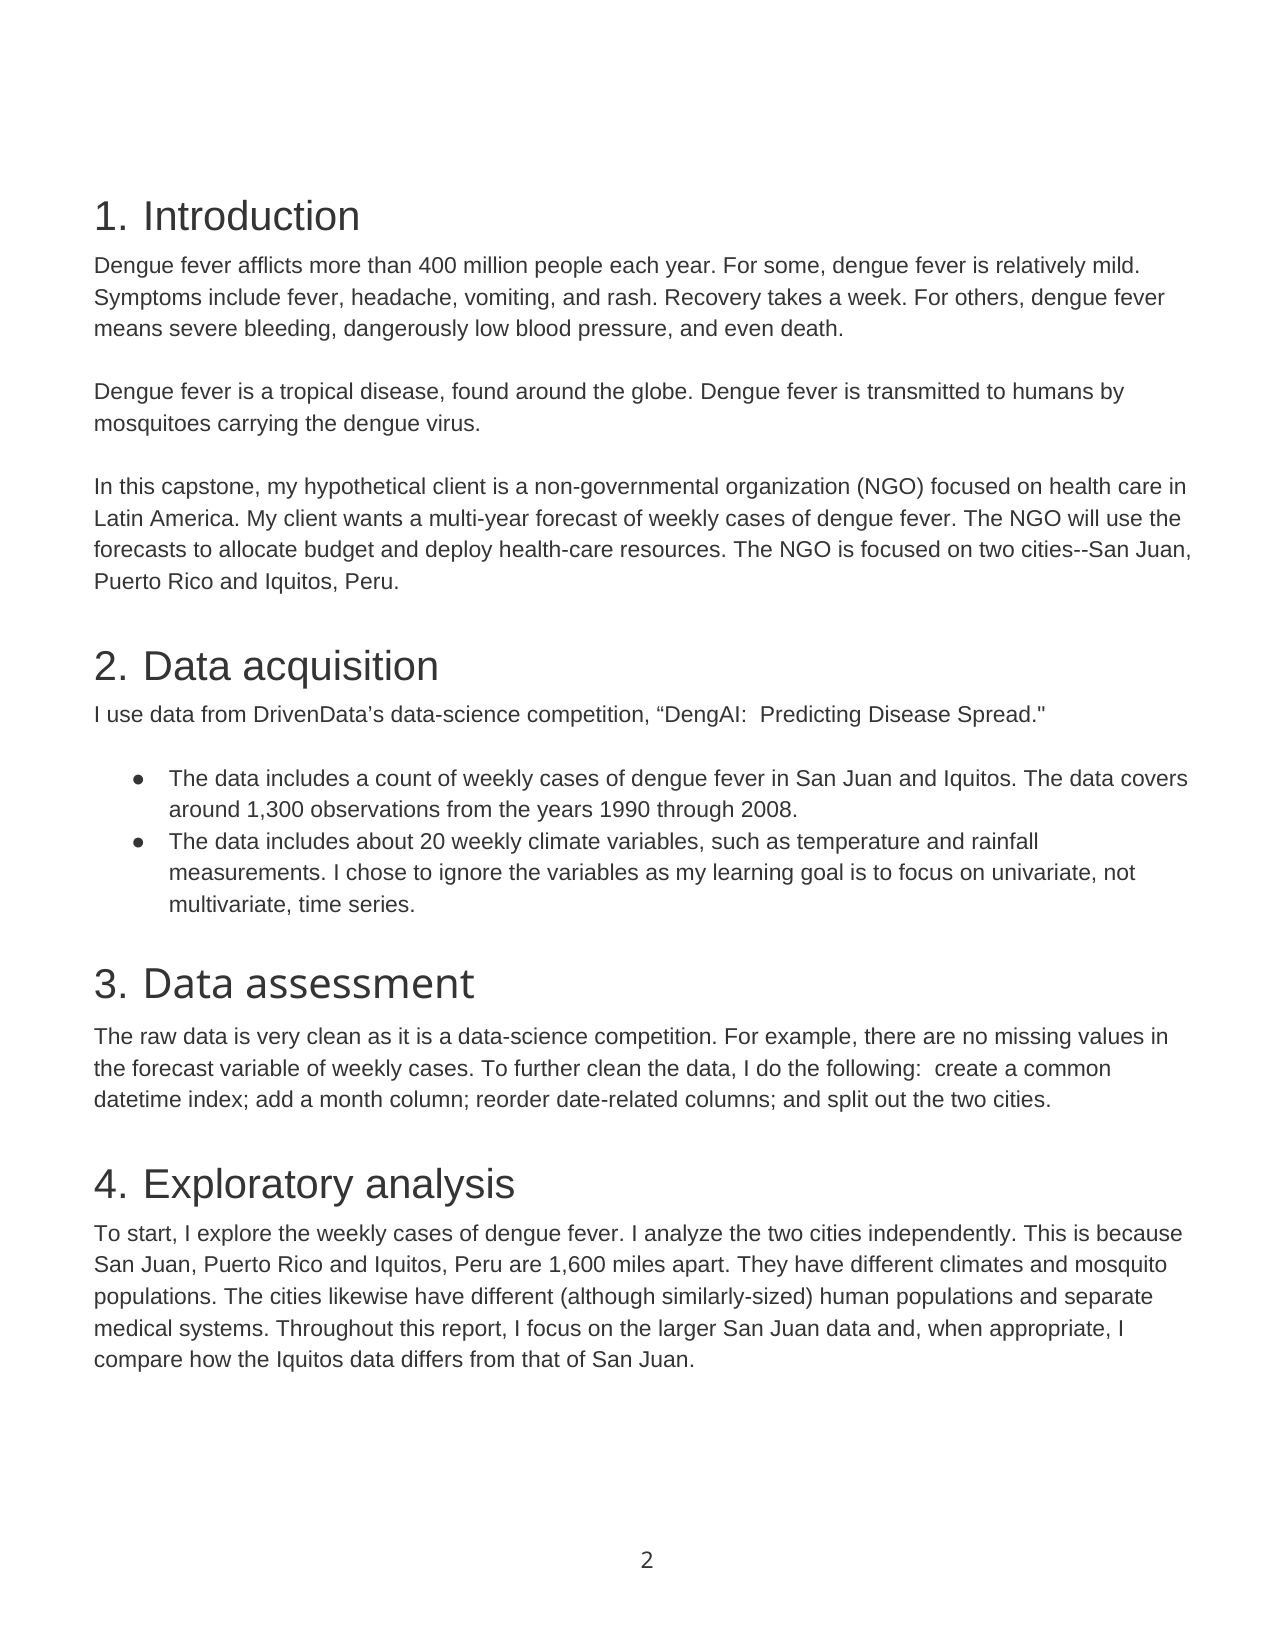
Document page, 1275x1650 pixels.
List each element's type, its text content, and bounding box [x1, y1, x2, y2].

subtitle Data assessment [94, 954, 1200, 1011]
list The data includes about 20 weekly climate variables, such as temperature and rainfall measurements. I chose to ignore the variables as my learning goal is to focus on univariate, not multivariate, time series. [131, 828, 1200, 949]
list The data includes a count of weekly cases of dengue fever in San Juan and Iquitos. The data covers around 1,300 observations from the years 1990 through 2008. [131, 764, 1200, 822]
subtitle Exploratory analysis [94, 1159, 1200, 1207]
text To start, I explore the weekly cases of dengue fever. I analyze the two cities independently. This is because San Juan, Puerto Rico and Iquitos, Peru are 1,600 miles apart. They have different climates and mosquito populations. The cities likewise have different (although similarly-sized) human populations and separate medical systems. Throughout this report, I focus on the larger San Juan data and, when appropriate, I compare how the Iquitos data differs from that of San Juan. [94, 1220, 1200, 1372]
text Dengue fever is a tropical disease, found around the globe. Dengue fever is transmitted to humans by mosquitoes carrying the dengue virus. [94, 378, 1200, 436]
subtitle Data acquisition [94, 641, 1200, 689]
text The raw data is very clean as it is a data-science competition. For example, there are no missing values in the forecast variable of weekly cases. To further clean the data, I do the following: create a common datetime index; add a month column; reorder date-related columns; and split out the two cities. [94, 1023, 1200, 1113]
text I use data from DrivenData’s data-science competition, “DengAI: Predicting Disease Spread." [94, 701, 1200, 728]
text Dengue fever afflicts more than 400 million people each year. For some, dengue fever is relatively mild. Symptoms include fever, headache, vomiting, and rash. Recovery takes a week. For others, dengue fever means severe bleeding, dangerously low blood pressure, and even death. [94, 252, 1200, 342]
text In this capstone, my hypothetical client is a non-governmental organization (NGO) focused on health care in Latin America. My client wants a multi-year forecast of weekly cases of dengue fever. The NGO will use the forecasts to allocate budget and deploy health-care resources. The NGO is focused on two cities--San Juan, Puerto Rico and Iquitos, Peru. [94, 473, 1200, 594]
subtitle Introduction [94, 192, 1200, 239]
